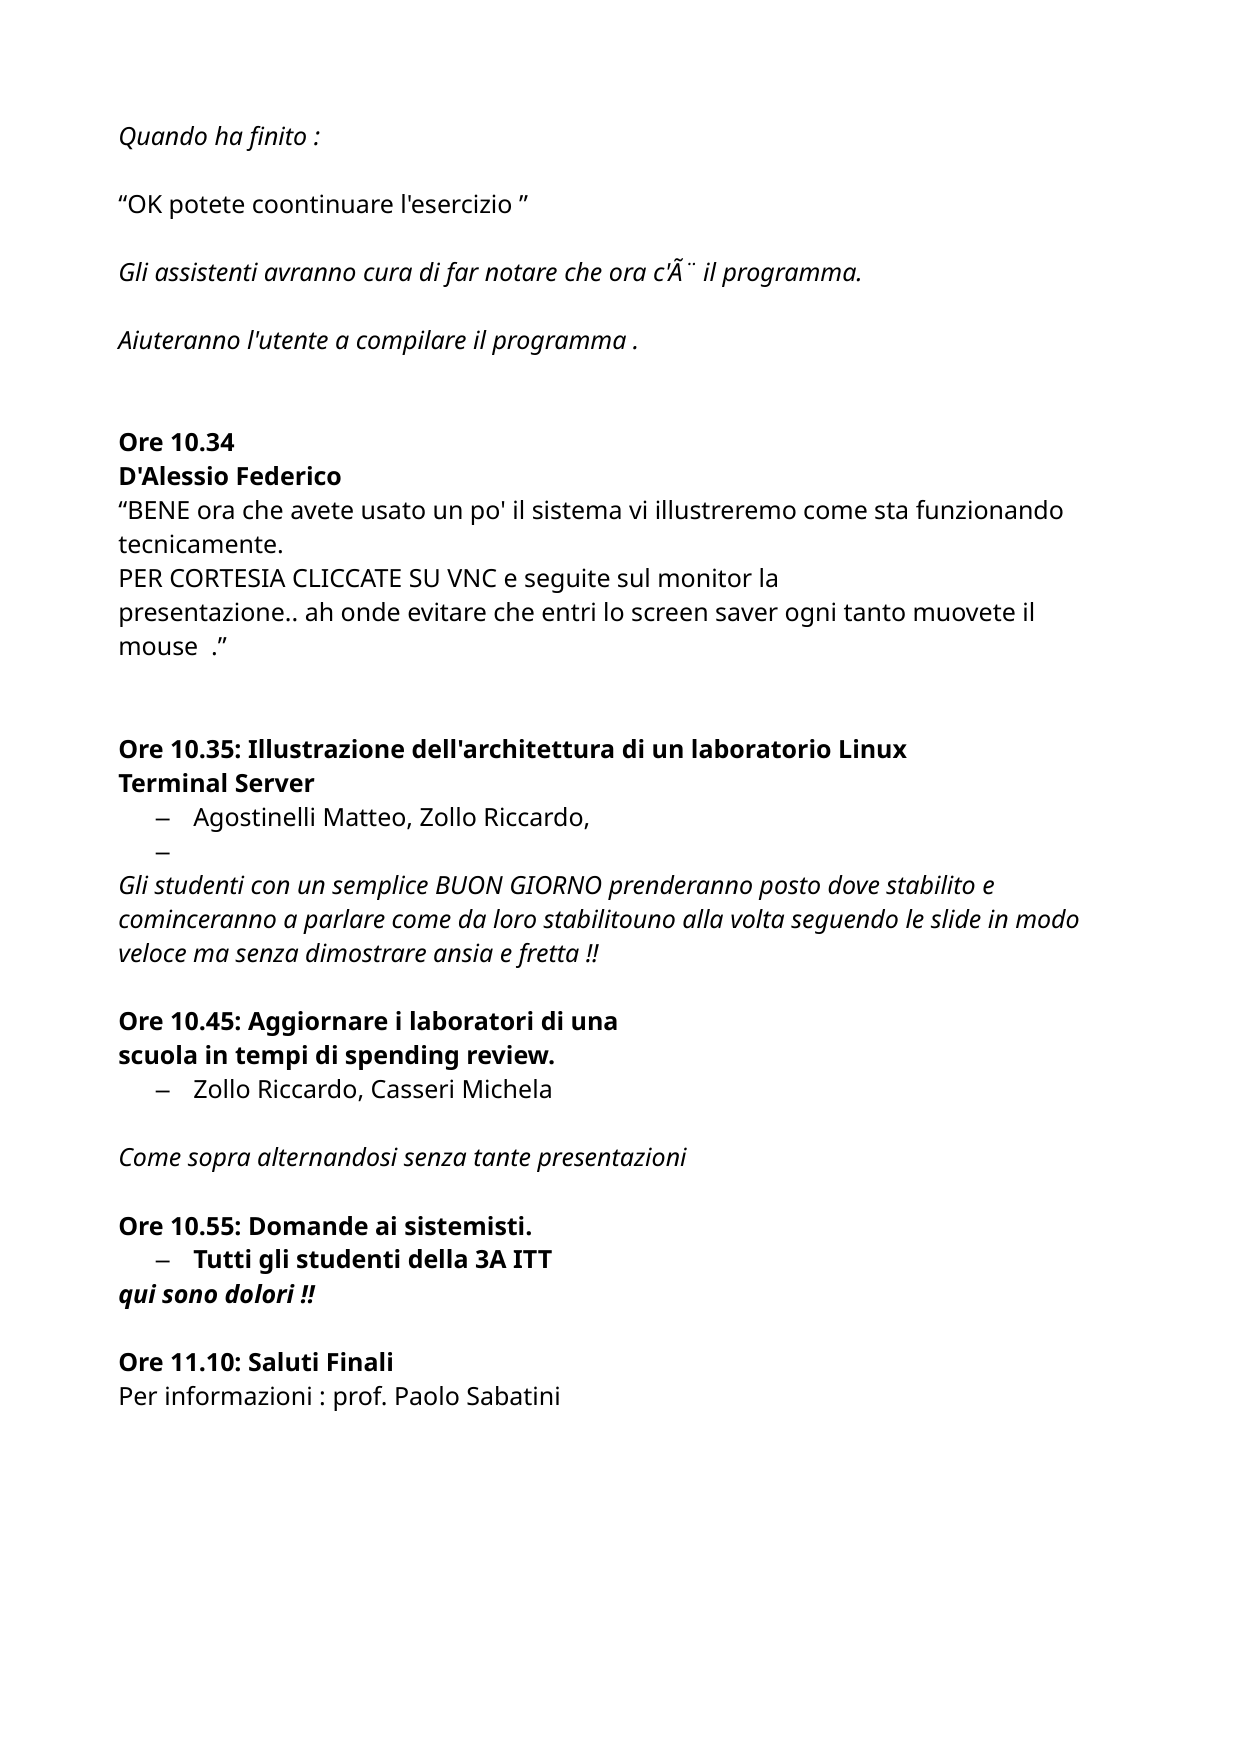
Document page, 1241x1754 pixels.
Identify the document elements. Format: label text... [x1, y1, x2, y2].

text Gli assistenti avranno cura di far notare che ora c'Ã¨ il programma. [118, 254, 1122, 288]
text Ore 10.55: Domande ai sistemisti. [118, 1208, 1122, 1242]
text D'Alessio Federico [118, 459, 1122, 493]
list Agostinelli Matteo, Zollo Riccardo, [156, 799, 1122, 833]
text Ore 10.35: Illustrazione dell'architettura di un laboratorio Linux [118, 731, 1122, 765]
text Ore 10.34 [118, 425, 1122, 459]
text Aiuteranno l'utente a compilare il programma . [118, 322, 1122, 357]
text Terminal Server [118, 765, 1122, 799]
text “BENE ora che avete usato un po' il sistema vi illustreremo come sta funzionando tecnicamente. [118, 493, 1122, 561]
text Ore 11.10: Saluti Finali [118, 1344, 1122, 1378]
text Come sopra alternandosi senza tante presentazioni [118, 1140, 1122, 1174]
list Zollo Riccardo, Casseri Michela [156, 1072, 1122, 1106]
list Tutti gli studenti della 3A ITT [156, 1242, 1122, 1276]
text PER CORTESIA CLICCATE SU VNC e seguite sul monitor la [118, 561, 1122, 595]
text scuola in tempi di spending review. [118, 1038, 1122, 1072]
text Quando ha finito : [118, 118, 1122, 152]
text “OK potete coontinuare l'esercizio ” [118, 186, 1122, 220]
text Per informazioni : prof. Paolo Sabatini [118, 1378, 1122, 1412]
text presentazione.. ah onde evitare che entri lo screen saver ogni tanto muovete il mouse .” [118, 595, 1122, 663]
text Ore 10.45: Aggiornare i laboratori di una [118, 1004, 1122, 1038]
text Gli studenti con un semplice BUON GIORNO prenderanno posto dove stabilito e cominceranno a parlare come da loro stabilitouno alla volta seguendo le slide in modo veloce ma senza dimostrare ansia e fretta !! [118, 867, 1122, 970]
text qui sono dolori !! [118, 1276, 1122, 1310]
